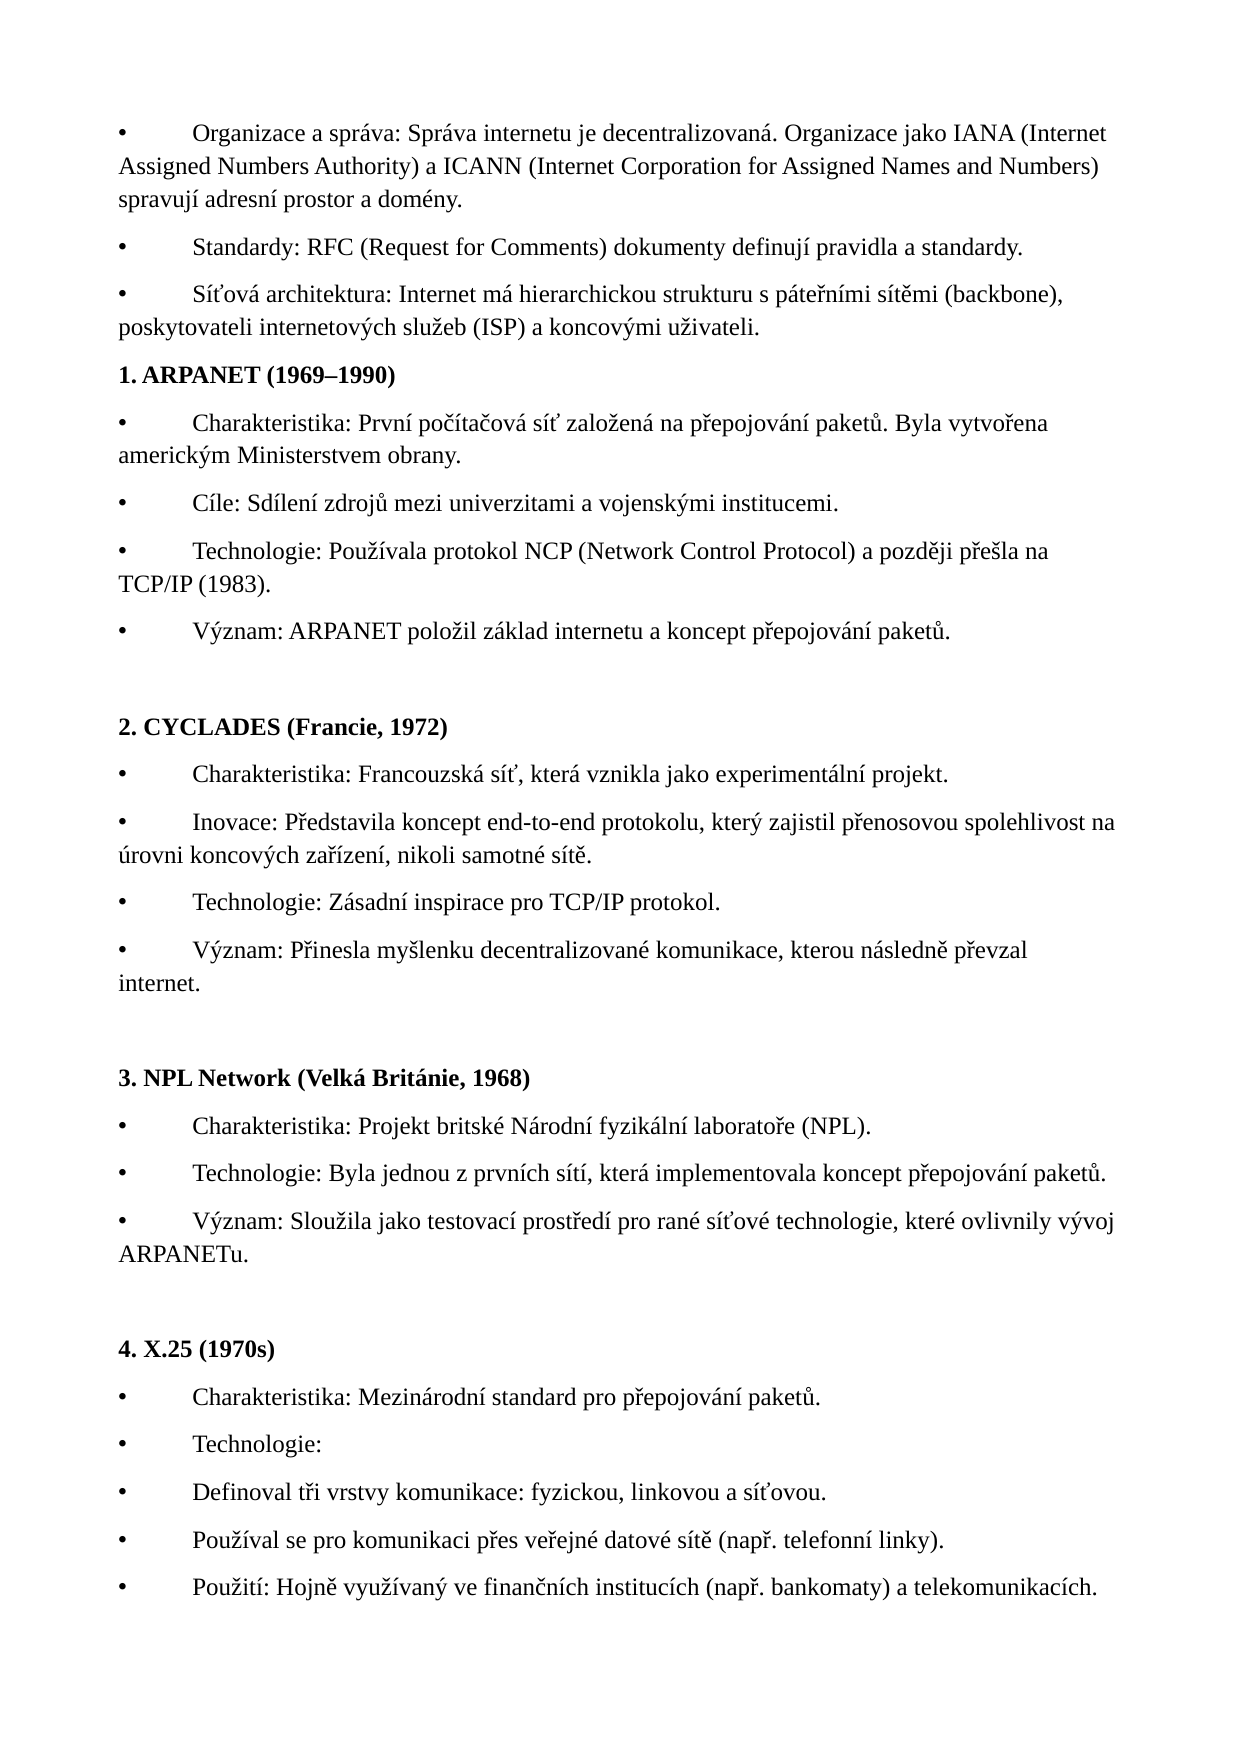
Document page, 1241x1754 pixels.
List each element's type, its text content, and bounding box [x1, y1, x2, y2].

list Standardy: RFC (Request for Comments) dokumenty definují pravidla a standardy. [118, 232, 1122, 261]
list Charakteristika: Francouzská síť, která vznikla jako experimentální projekt. [118, 759, 1122, 788]
list Organizace a správa: Správa internetu je decentralizovaná. Organizace jako IANA (Internet Assigned Numbers Authority) a ICANN (Internet Corporation for Assigned Names and Numbers) spravují adresní prostor a domény. [118, 118, 1122, 213]
list Síťová architektura: Internet má hierarchickou strukturu s páteřními sítěmi (backbone), poskytovateli internetových služeb (ISP) a koncovými uživateli. [118, 279, 1122, 341]
list Použití: Hojně využívaný ve finančních institucích (např. bankomaty) a telekomunikacích. [118, 1572, 1122, 1601]
text 3. NPL Network (Velká Británie, 1968) [118, 1063, 1122, 1092]
text 1. ARPANET (1969–1990) [118, 360, 1122, 389]
list Technologie: Byla jednou z prvních sítí, která implementovala koncept přepojování paketů. [118, 1158, 1122, 1187]
list Používal se pro komunikaci přes veřejné datové sítě (např. telefonní linky). [118, 1525, 1122, 1553]
list Význam: ARPANET položil základ internetu a koncept přepojování paketů. [118, 616, 1122, 645]
list Význam: Sloužila jako testovací prostředí pro rané síťové technologie, které ovlivnily vývoj ARPANETu. [118, 1206, 1122, 1268]
list Technologie: Používala protokol NCP (Network Control Protocol) a později přešla na TCP/IP (1983). [118, 536, 1122, 598]
list Definoval tři vrstvy komunikace: fyzickou, linkovou a síťovou. [118, 1477, 1122, 1506]
list Cíle: Sdílení zdrojů mezi univerzitami a vojenskými institucemi. [118, 488, 1122, 517]
text 4. X.25 (1970s) [118, 1334, 1122, 1363]
text 2. CYCLADES (Francie, 1972) [118, 712, 1122, 740]
list Technologie: [118, 1429, 1122, 1458]
list Charakteristika: Mezinárodní standard pro přepojování paketů. [118, 1382, 1122, 1411]
list Technologie: Zásadní inspirace pro TCP/IP protokol. [118, 887, 1122, 916]
list Význam: Přinesla myšlenku decentralizované komunikace, kterou následně převzal internet. [118, 935, 1122, 997]
list Inovace: Představila koncept end-to-end protokolu, který zajistil přenosovou spolehlivost na úrovni koncových zařízení, nikoli samotné sítě. [118, 807, 1122, 869]
list Charakteristika: Projekt britské Národní fyzikální laboratoře (NPL). [118, 1111, 1122, 1140]
list Charakteristika: První počítačová síť založená na přepojování paketů. Byla vytvořena americkým Ministerstvem obrany. [118, 408, 1122, 469]
